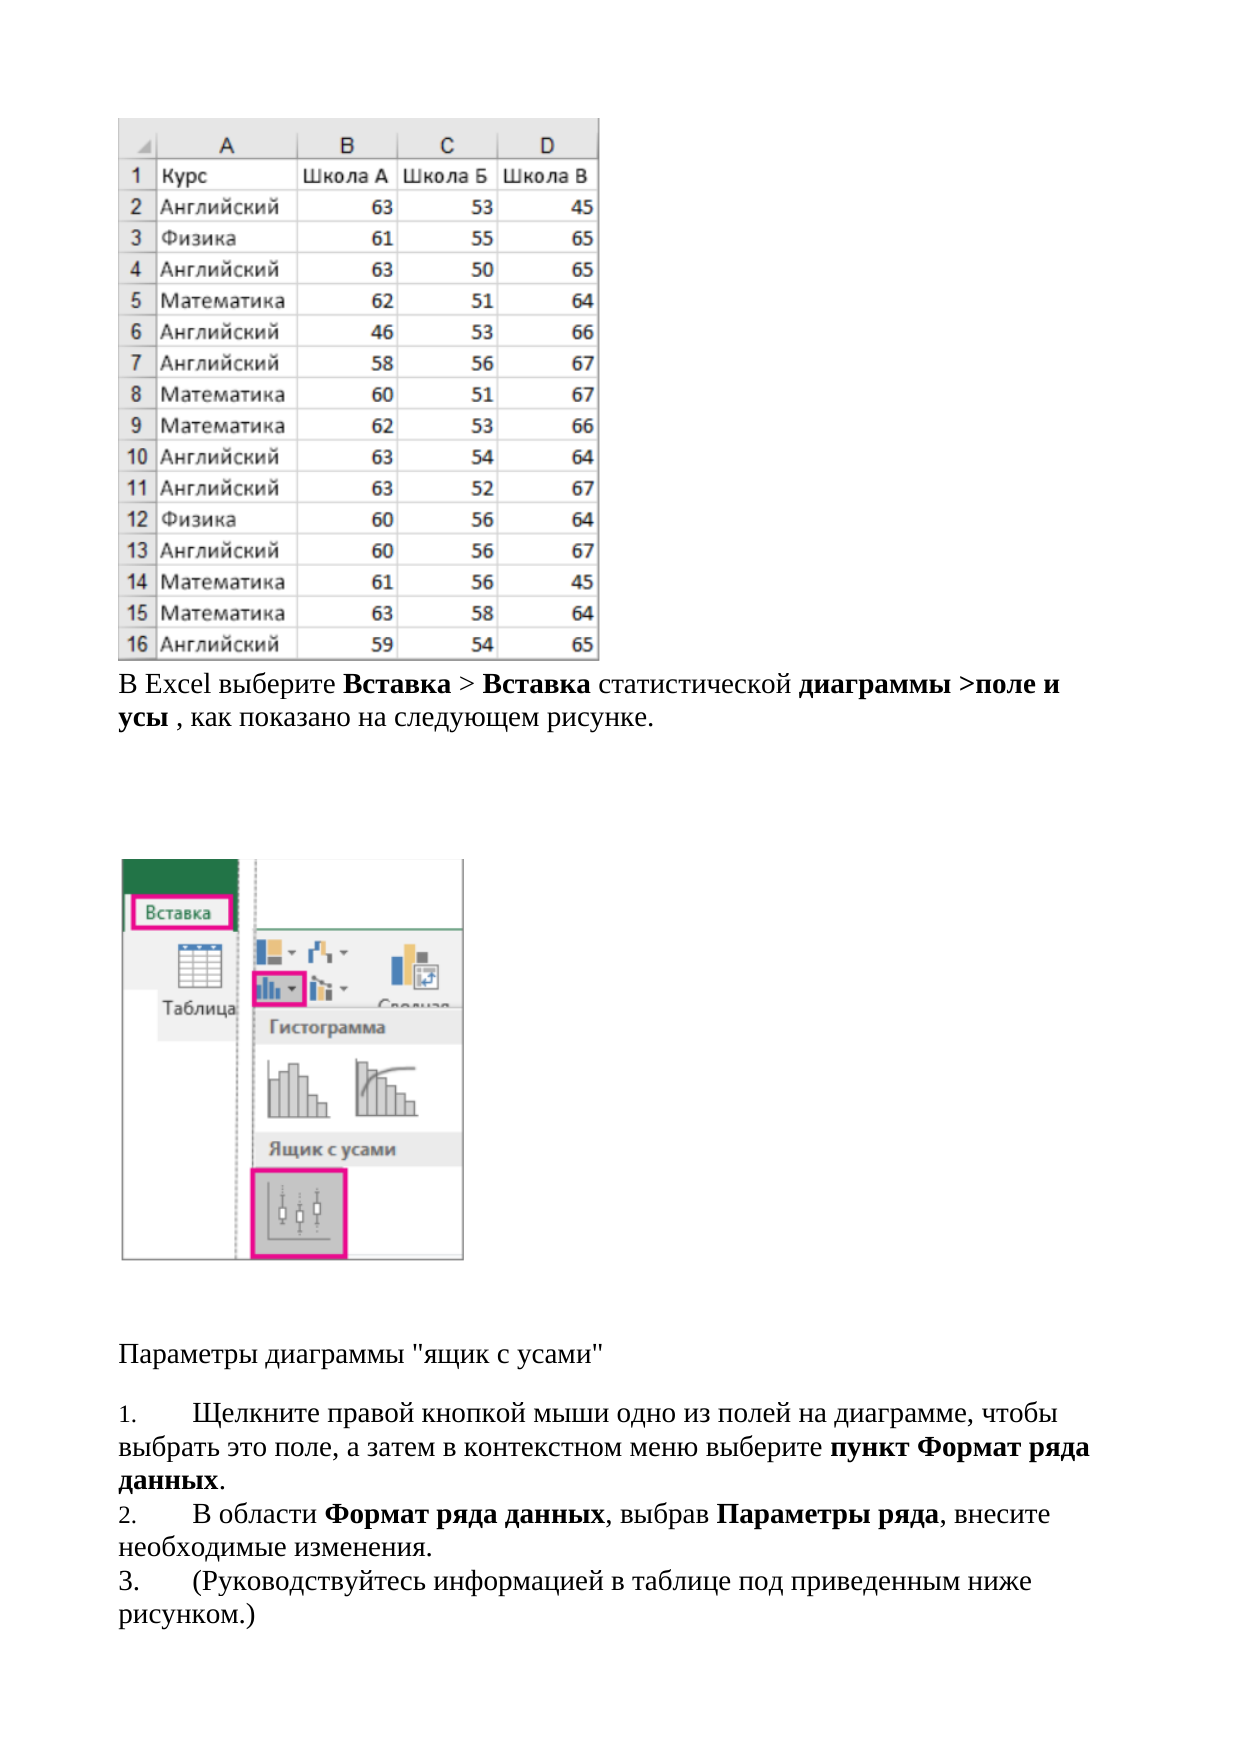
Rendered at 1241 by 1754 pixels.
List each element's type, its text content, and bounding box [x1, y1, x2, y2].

text Параметры диаграммы "ящик с усами" [118, 1337, 1122, 1370]
text В Excel выберите Вставка > Вставка статистической диаграммы >поле и усы , как показано на следующем рисунке. [118, 666, 1122, 733]
list Щелкните правой кнопкой мыши одно из полей на диаграмме, чтобы выбрать это поле, а затем в контекстном меню выберите пункт Формат ряда данных. [118, 1395, 1122, 1496]
list В области Формат ряда данных, выбрав Параметры ряда, внесите необходимые изменения. [118, 1496, 1122, 1563]
list (Руководствуйтесь информацией в таблице под приведенным ниже рисунком.) [118, 1563, 1122, 1630]
